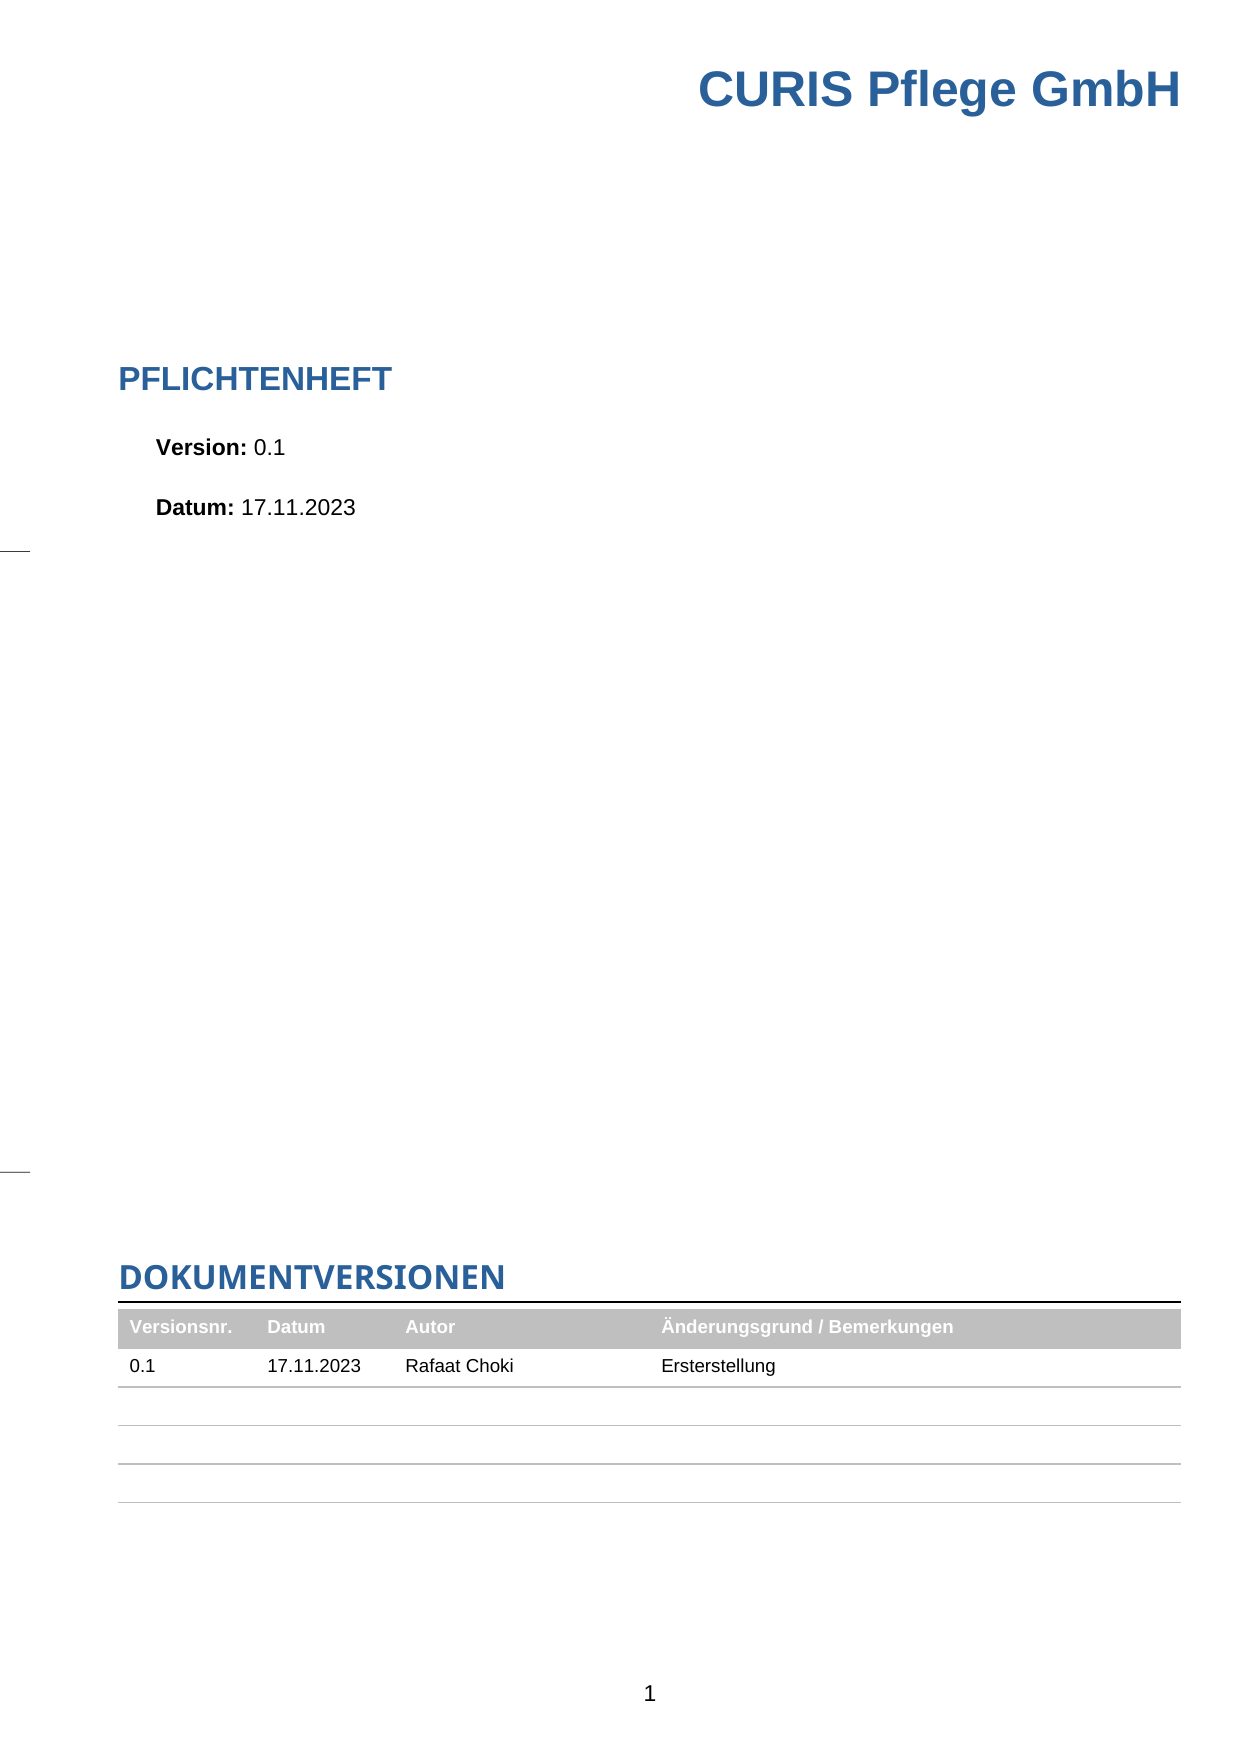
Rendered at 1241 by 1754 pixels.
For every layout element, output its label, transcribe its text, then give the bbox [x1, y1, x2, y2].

table_cell Rafaat Choki [394, 1349, 650, 1386]
table_cell [650, 1388, 1181, 1425]
picture [0, 0, 1241, 1686]
text Version: 0.1 [156, 433, 1181, 460]
table_cell [256, 1465, 394, 1502]
table_header Versionsnr. [118, 1309, 256, 1348]
table_cell Ersterstellung [650, 1349, 1181, 1386]
text Pflichtenheft [118, 359, 1181, 398]
table_cell [118, 1388, 256, 1425]
table_cell 17.11.2023 [256, 1349, 394, 1386]
table_cell [650, 1465, 1181, 1502]
table_header Änderungsgrund / Bemerkungen [650, 1309, 1181, 1348]
table_cell [256, 1426, 394, 1463]
table_cell [394, 1426, 650, 1463]
table_cell 0.1 [118, 1349, 256, 1386]
text Datum: 17.11.2023 [156, 494, 1181, 520]
subtitle DOKUMENTVERSIONEN [118, 1253, 1181, 1301]
table_cell [394, 1465, 650, 1502]
table_cell [394, 1388, 650, 1425]
table_cell [650, 1426, 1181, 1463]
table_header Datum [256, 1309, 394, 1348]
table_cell [256, 1388, 394, 1425]
table_cell [118, 1465, 256, 1502]
table_cell [118, 1426, 256, 1463]
table_header Autor [394, 1309, 650, 1348]
